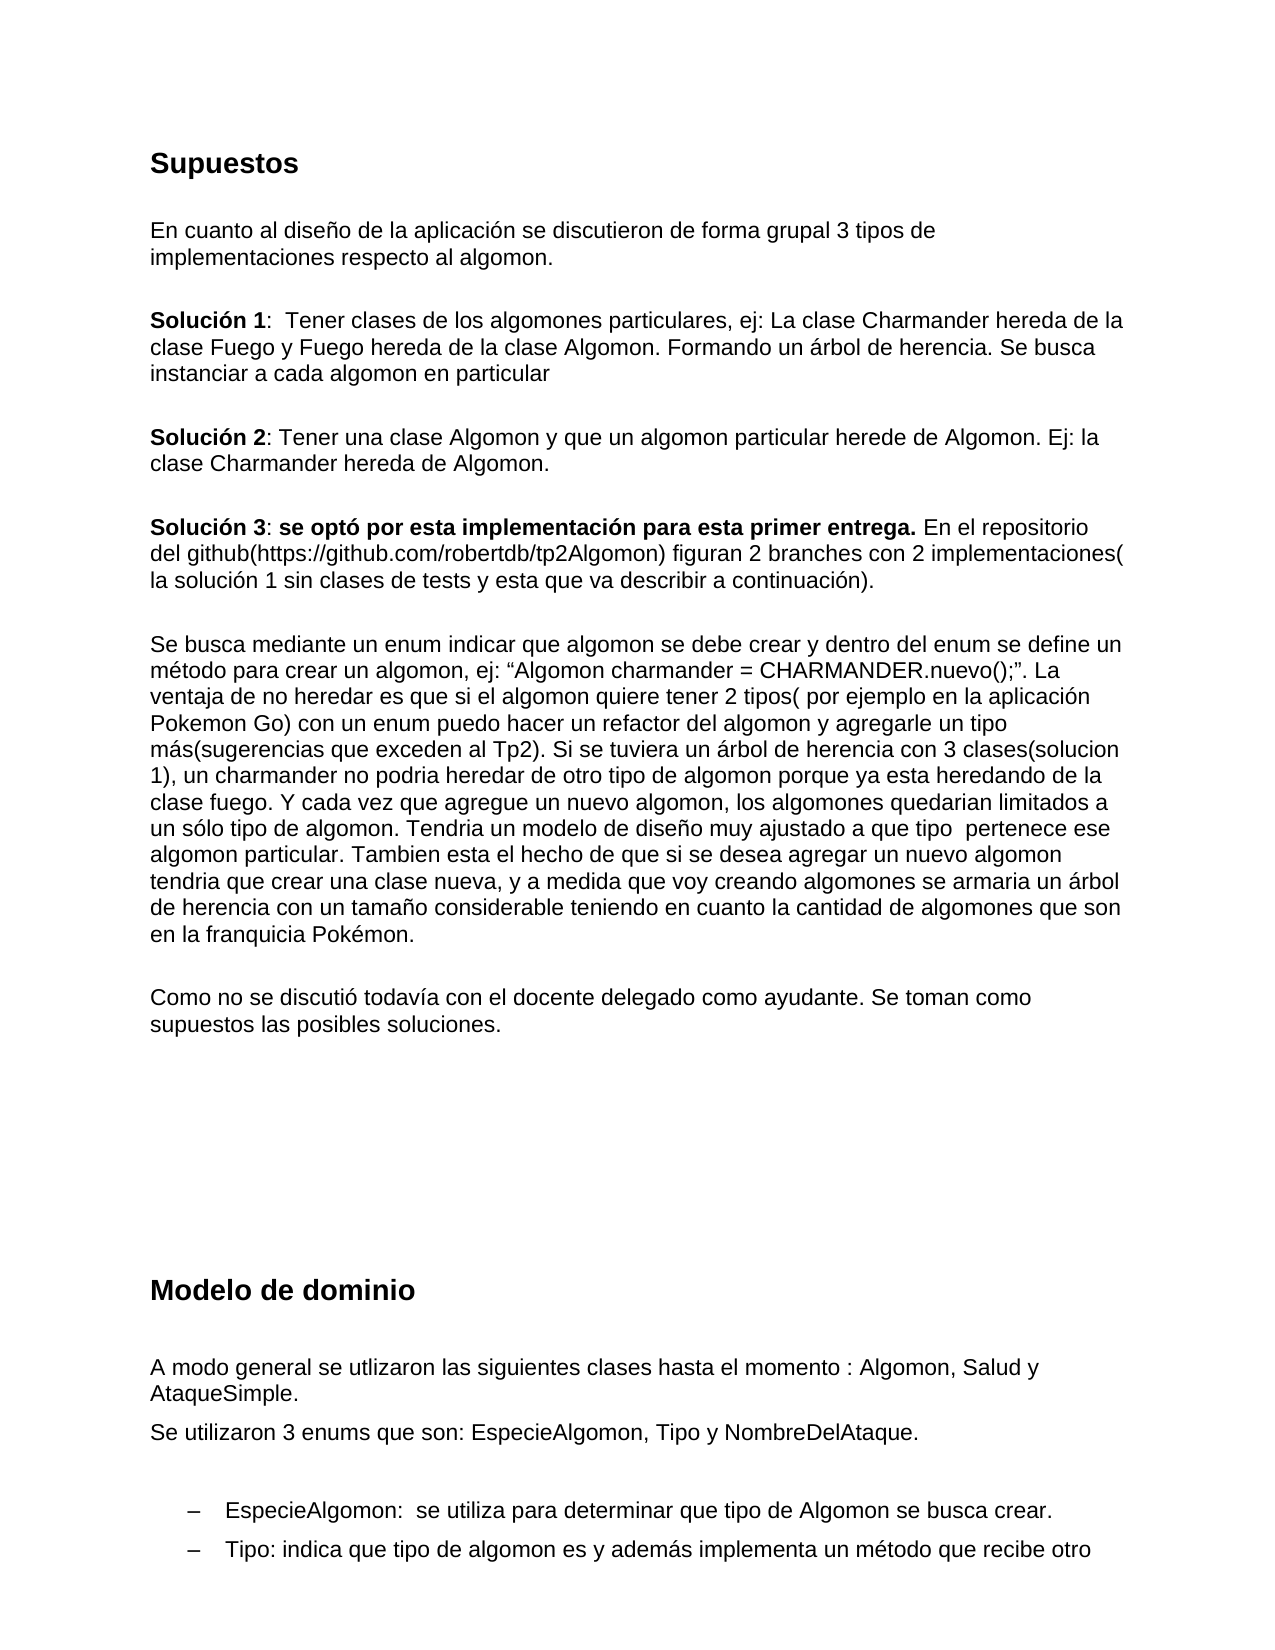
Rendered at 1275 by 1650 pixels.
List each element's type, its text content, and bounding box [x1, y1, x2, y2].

text Se utilizaron 3 enums que son: EspecieAlgomon, Tipo y NombreDelAtaque. [150, 1419, 1125, 1446]
text En cuanto al diseño de la aplicación se discutieron de forma grupal 3 tipos de implementaciones respecto al algomon. [150, 217, 1125, 270]
list EspecieAlgomon: se utiliza para determinar que tipo de Algomon se busca crear. [187, 1497, 1125, 1523]
text A modo general se utlizaron las siguientes clases hasta el momento : Algomon, Salud y AtaqueSimple. [150, 1354, 1125, 1407]
text Se busca mediante un enum indicar que algomon se debe crear y dentro del enum se define un método para crear un algomon, ej: “Algomon charmander = CHARMANDER.nuevo();”. La ventaja de no heredar es que si el algomon quiere tener 2 tipos( por ejemplo en la aplicación Pokemon Go) con un enum puedo hacer un refactor del algomon y agregarle un tipo más(sugerencias que exceden al Tp2). Si se tuviera un árbol de herencia con 3 clases(solucion 1), un charmander no podria heredar de otro tipo de algomon porque ya esta heredando de la clase fuego. Y cada vez que agregue un nuevo algomon, los algomones quedarian limitados a un sólo tipo de algomon. Tendria un modelo de diseño muy ajustado a que tipo pertenece ese algomon particular. Tambien esta el hecho de que si se desea agregar un nuevo algomon tendria que crear una clase nueva, y a medida que voy creando algomones se armaria un árbol de herencia con un tamaño considerable teniendo en cuanto la cantidad de algomones que son en la franquicia Pokémon. [150, 631, 1125, 947]
text Solución 1: Tener clases de los algomones particulares, ej: La clase Charmander hereda de la clase Fuego y Fuego hereda de la clase Algomon. Formando un árbol de herencia. Se busca instanciar a cada algomon en particular [150, 307, 1125, 386]
text Modelo de dominio [150, 1273, 1125, 1307]
list Tipo: indica que tipo de algomon es y además implementa un método que recibe otro [187, 1536, 1125, 1562]
text Solución 3: se optó por esta implementación para esta primer entrega. En el repositorio del github(https://github.com/robertdb/tp2Algomon) figuran 2 branches con 2 implementaciones( la solución 1 sin clases de tests y esta que va describir a continuación). [150, 514, 1125, 593]
text Supuestos [150, 146, 1125, 179]
text Solución 2: Tener una clase Algomon y que un algomon particular herede de Algomon. Ej: la clase Charmander hereda de Algomon. [150, 424, 1125, 477]
text Como no se discutió todavía con el docente delegado como ayudante. Se toman como supuestos las posibles soluciones. [150, 984, 1125, 1037]
